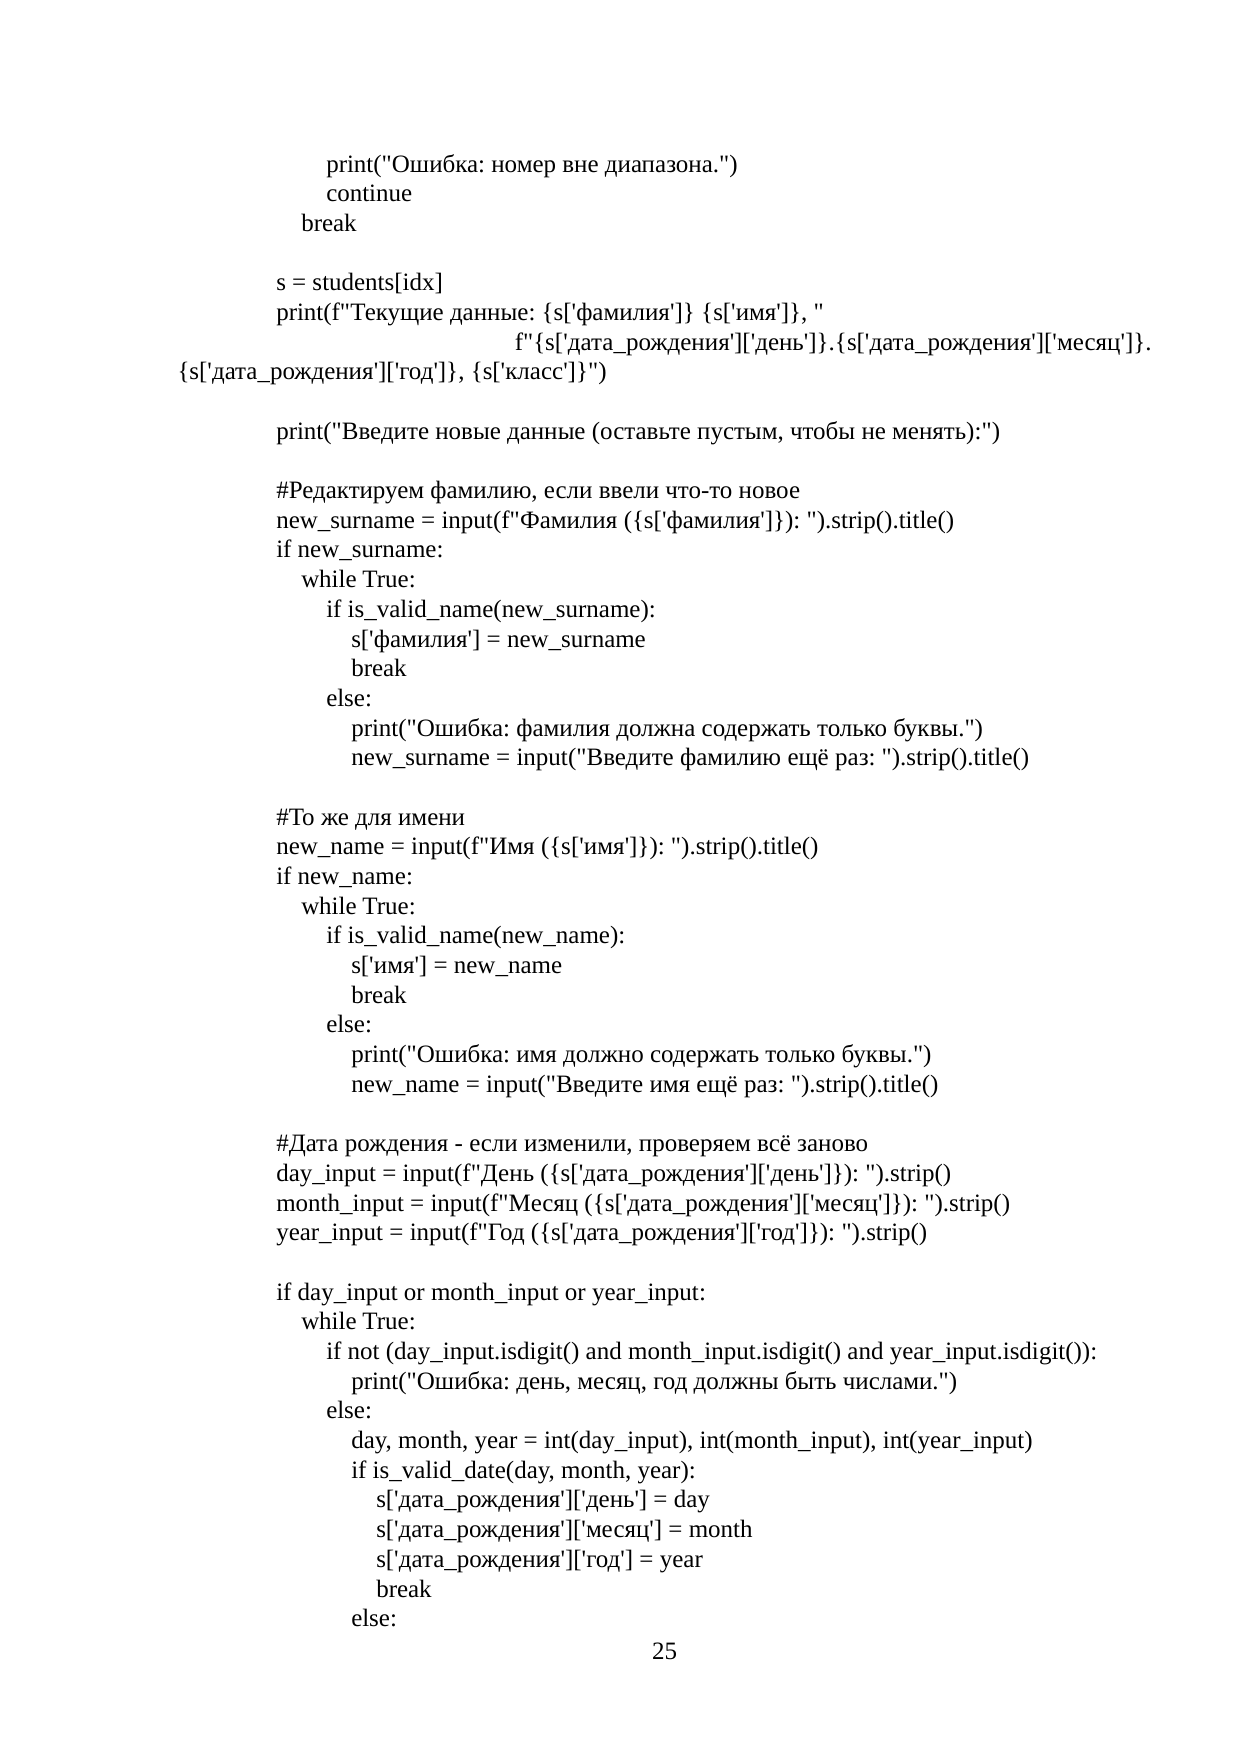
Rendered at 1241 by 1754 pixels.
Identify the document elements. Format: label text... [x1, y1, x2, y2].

text break [177, 1573, 1152, 1602]
text month_input = input(f"Месяц ({s['дата_рождения']['месяц']}): ").strip() [177, 1187, 1152, 1216]
text s['дата_рождения']['месяц'] = month [177, 1513, 1152, 1543]
text if new_surname: [177, 534, 1152, 563]
text break [177, 979, 1152, 1009]
text print("Ошибка: номер вне диапазона.") [177, 148, 1152, 177]
text year_input = input(f"Год ({s['дата_рождения']['год']}): ").strip() [177, 1216, 1152, 1246]
text else: [177, 682, 1152, 712]
text if is_valid_name(new_surname): [177, 593, 1152, 623]
text continue [177, 177, 1152, 207]
text if not (day_input.isdigit() and month_input.isdigit() and year_input.isdigit()): [177, 1335, 1152, 1365]
text new_name = input("Введите имя ещё раз: ").strip().title() [177, 1068, 1152, 1098]
text f"{s['дата_рождения']['день']}.{s['дата_рождения']['месяц']}.{s['дата_рождения']['год']}, {s['класс']}") [177, 326, 1152, 385]
text else: [177, 1394, 1152, 1424]
text print("Ошибка: день, месяц, год должны быть числами.") [177, 1365, 1152, 1394]
text break [177, 207, 1152, 237]
text s['дата_рождения']['год'] = year [177, 1543, 1152, 1573]
text new_name = input(f"Имя ({s['имя']}): ").strip().title() [177, 831, 1152, 860]
text print("Ошибка: имя должно содержать только буквы.") [177, 1038, 1152, 1068]
text s['дата_рождения']['день'] = day [177, 1484, 1152, 1513]
text break [177, 652, 1152, 682]
text if day_input or month_input or year_input: [177, 1276, 1152, 1306]
text if is_valid_name(new_name): [177, 919, 1152, 949]
text while True: [177, 1306, 1152, 1335]
text else: [177, 1009, 1152, 1038]
text new_surname = input("Введите фамилию ещё раз: ").strip().title() [177, 741, 1152, 771]
text while True: [177, 563, 1152, 593]
text new_surname = input(f"Фамилия ({s['фамилия']}): ").strip().title() [177, 504, 1152, 534]
text #То же для имени [177, 801, 1152, 831]
text day, month, year = int(day_input), int(month_input), int(year_input) [177, 1424, 1152, 1454]
text print("Введите новые данные (оставьте пустым, чтобы не менять):") [177, 415, 1152, 444]
text else: [177, 1602, 1152, 1632]
text s = students[idx] [177, 266, 1152, 296]
text #Дата рождения - если изменили, проверяем всё заново [177, 1127, 1152, 1157]
text s['имя'] = new_name [177, 949, 1152, 979]
text s['фамилия'] = new_surname [177, 623, 1152, 652]
text while True: [177, 890, 1152, 919]
text print(f"Текущие данные: {s['фамилия']} {s['имя']}, " [177, 296, 1152, 326]
text if new_name: [177, 860, 1152, 890]
text day_input = input(f"День ({s['дата_рождения']['день']}): ").strip() [177, 1157, 1152, 1187]
text #Редактируем фамилию, если ввели что-то новое [177, 474, 1152, 504]
text print("Ошибка: фамилия должна содержать только буквы.") [177, 712, 1152, 741]
text if is_valid_date(day, month, year): [177, 1454, 1152, 1484]
